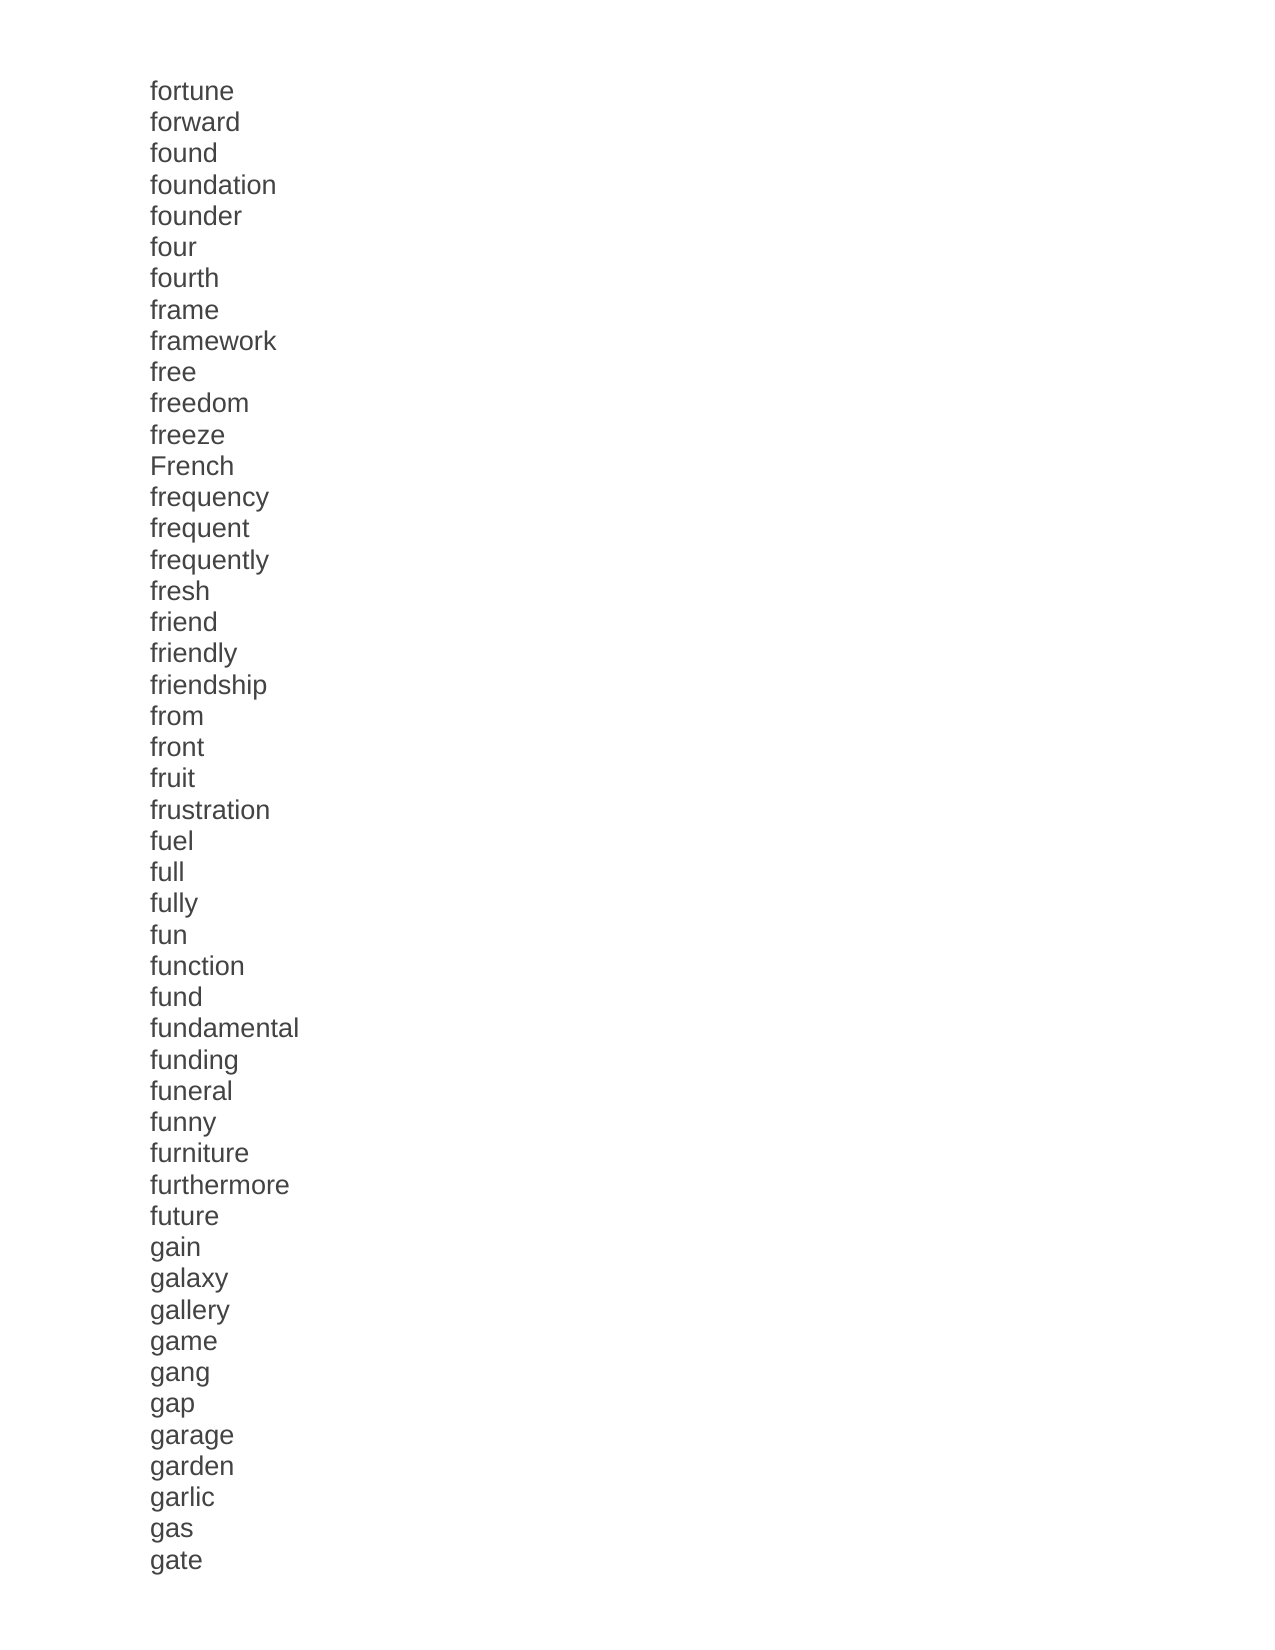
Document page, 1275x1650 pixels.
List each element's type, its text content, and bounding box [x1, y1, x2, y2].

text freeze [150, 419, 1125, 450]
text frequently [150, 544, 1125, 575]
text four [150, 231, 1125, 262]
text frequency [150, 481, 1125, 512]
text garden [150, 1450, 1125, 1481]
text game [150, 1325, 1125, 1356]
text fund [150, 981, 1125, 1012]
text funding [150, 1044, 1125, 1075]
text frame [150, 294, 1125, 325]
text freedom [150, 387, 1125, 419]
text friendship [150, 669, 1125, 700]
text gate [150, 1544, 1125, 1575]
text fourth [150, 262, 1125, 294]
text fully [150, 887, 1125, 919]
text friend [150, 606, 1125, 637]
text full [150, 856, 1125, 887]
text friendly [150, 637, 1125, 669]
text furniture [150, 1137, 1125, 1169]
text fun [150, 919, 1125, 950]
text framework [150, 325, 1125, 356]
text founder [150, 200, 1125, 231]
text galaxy [150, 1262, 1125, 1294]
text fruit [150, 762, 1125, 794]
text from [150, 700, 1125, 731]
text gap [150, 1387, 1125, 1419]
text free [150, 356, 1125, 387]
text foundation [150, 169, 1125, 200]
text frequent [150, 512, 1125, 544]
text forward [150, 106, 1125, 137]
text fuel [150, 825, 1125, 856]
text funny [150, 1106, 1125, 1137]
text garage [150, 1419, 1125, 1450]
text function [150, 950, 1125, 981]
text French [150, 450, 1125, 481]
text front [150, 731, 1125, 762]
text fortune [150, 75, 1125, 106]
text fresh [150, 575, 1125, 606]
text future [150, 1200, 1125, 1231]
text garlic [150, 1481, 1125, 1512]
text fundamental [150, 1012, 1125, 1044]
text found [150, 137, 1125, 169]
text gain [150, 1231, 1125, 1262]
text funeral [150, 1075, 1125, 1106]
text gang [150, 1356, 1125, 1387]
text furthermore [150, 1169, 1125, 1200]
text gallery [150, 1294, 1125, 1325]
text frustration [150, 794, 1125, 825]
text gas [150, 1512, 1125, 1544]
